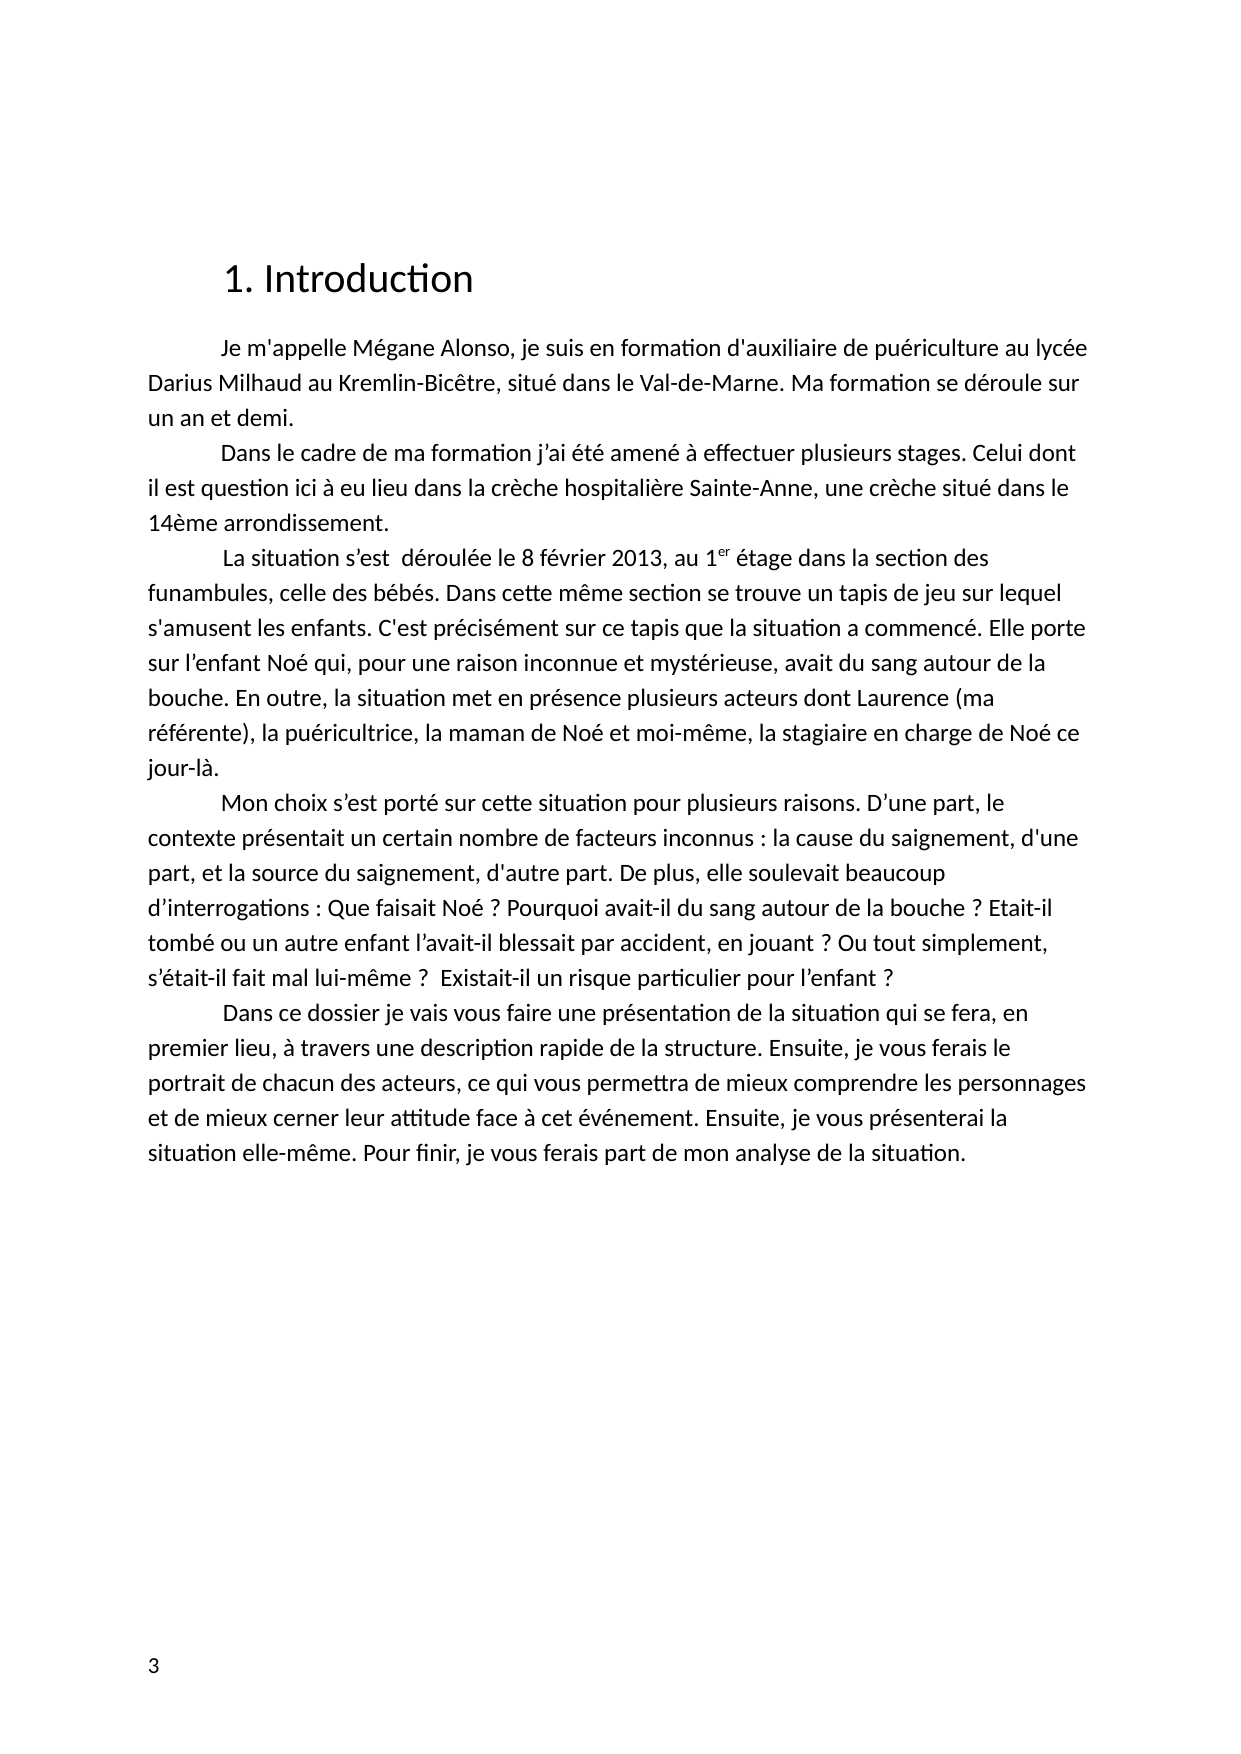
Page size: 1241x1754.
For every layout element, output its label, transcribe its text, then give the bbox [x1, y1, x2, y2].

text La situation s’est déroulée le 8 février 2013, au 1er étage dans la section des funambules, celle des bébés. Dans cette même section se trouve un tapis de jeu sur lequel s'amusent les enfants. C'est précisément sur ce tapis que la situation a commencé. Elle porte sur l’enfant Noé qui, pour une raison inconnue et mystérieuse, avait du sang autour de la bouche. En outre, la situation met en présence plusieurs acteurs dont Laurence (ma référente), la puéricultrice, la maman de Noé et moi-même, la stagiaire en charge de Noé ce jour-là. [148, 542, 1093, 782]
text Dans ce dossier je vais vous faire une présentation de la situation qui se fera, en premier lieu, à travers une description rapide de la structure. Ensuite, je vous ferais le portrait de chacun des acteurs, ce qui vous permettra de mieux comprendre les personnages et de mieux cerner leur attitude face à cet événement. Ensuite, je vous présenterai la situation elle-même. Pour finir, je vous ferais part de mon analyse de la situation. [148, 997, 1093, 1167]
text 1. Introduction [148, 252, 1093, 303]
text Je m'appelle Mégane Alonso, je suis en formation d'auxiliaire de puériculture au lycée Darius Milhaud au Kremlin-Bicêtre, situé dans le Val-de-Marne. Ma formation se déroule sur un an et demi. [148, 332, 1093, 432]
text Dans le cadre de ma formation j’ai été amené à effectuer plusieurs stages. Celui dont il est question ici à eu lieu dans la crèche hospitalière Sainte-Anne, une crèche situé dans le 14ème arrondissement. [148, 437, 1093, 537]
text Mon choix s’est porté sur cette situation pour plusieurs raisons. D’une part, le contexte présentait un certain nombre de facteurs inconnus : la cause du saignement, d'une part, et la source du saignement, d'autre part. De plus, elle soulevait beaucoup d’interrogations : Que faisait Noé ? Pourquoi avait-il du sang autour de la bouche ? Etait-il tombé ou un autre enfant l’avait-il blessait par accident, en jouant ? Ou tout simplement, s’était-il fait mal lui-même ? Existait-il un risque particulier pour l’enfant ? [148, 787, 1093, 992]
